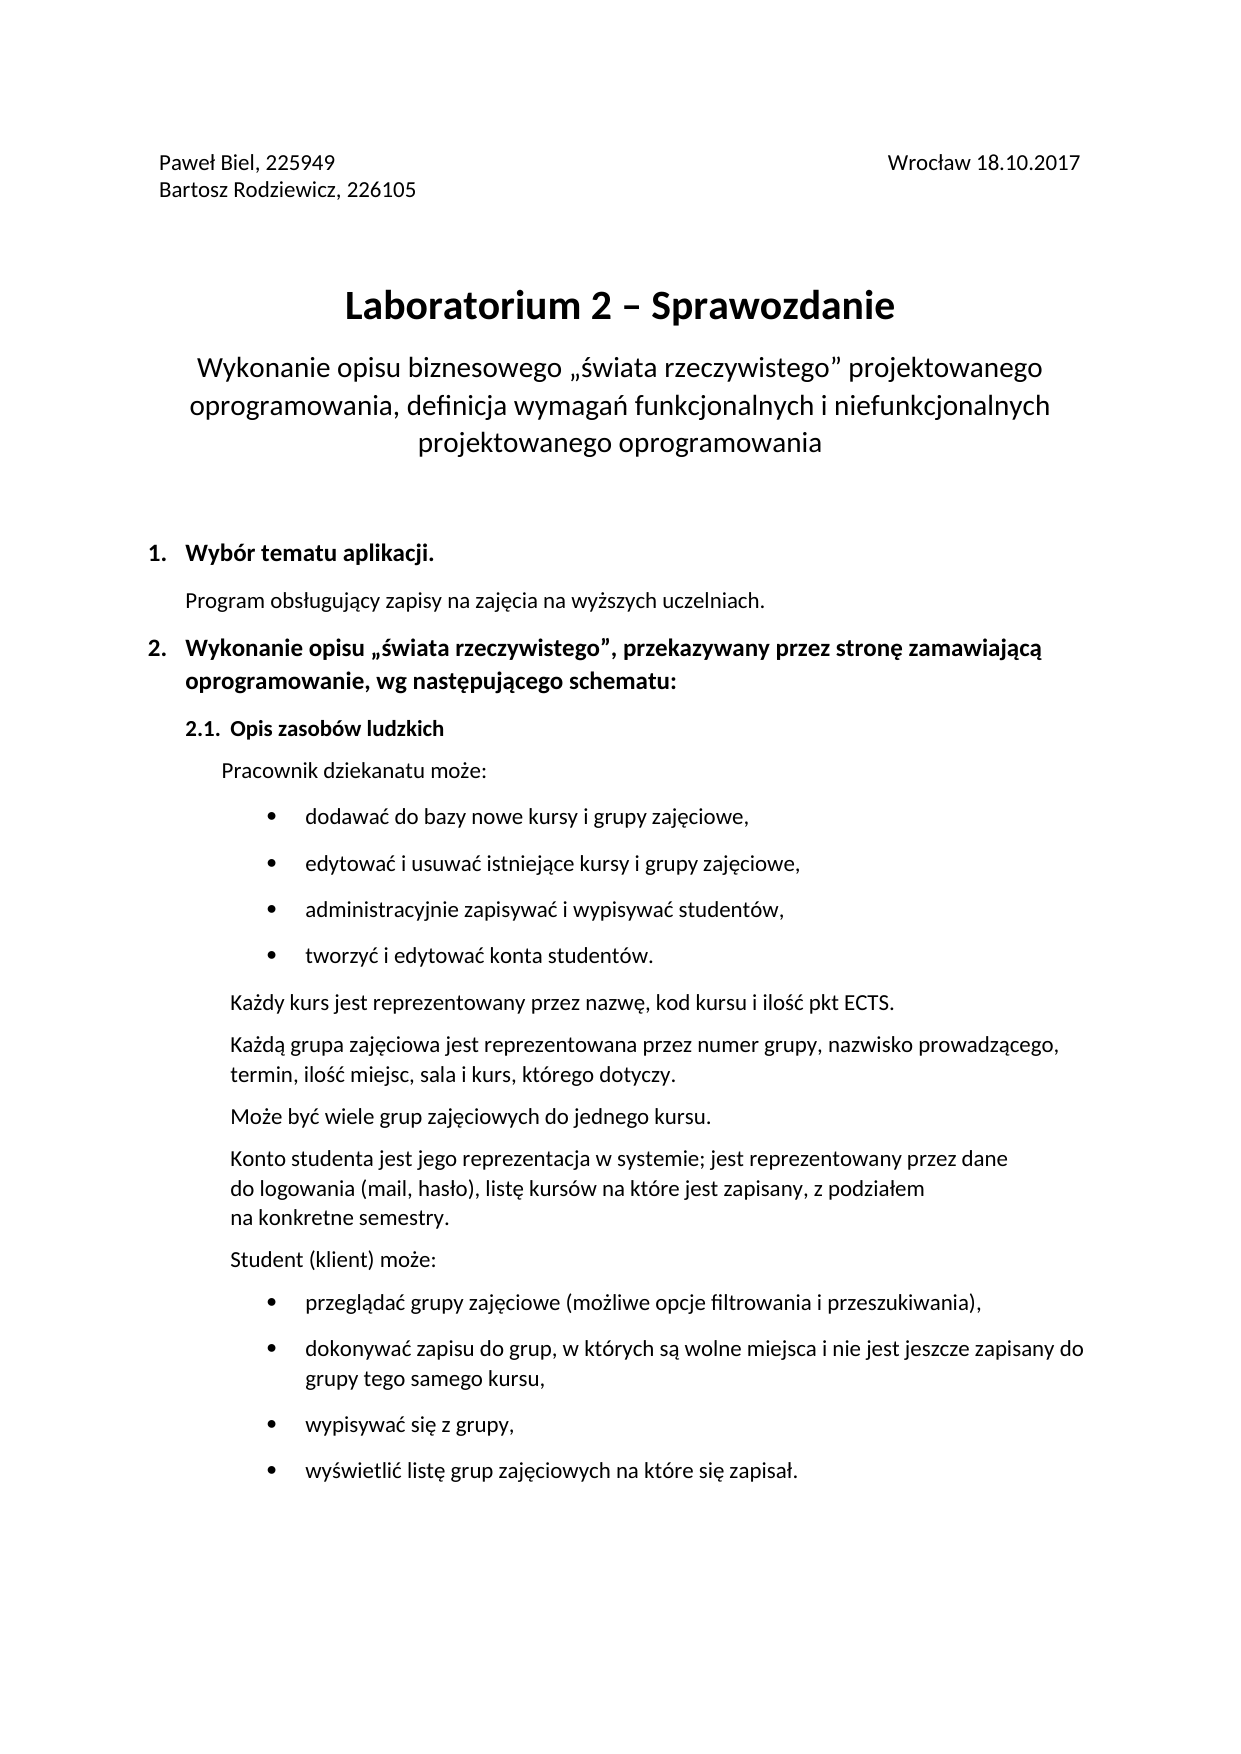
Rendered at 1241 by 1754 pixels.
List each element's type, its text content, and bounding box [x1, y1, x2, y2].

list tworzyć i edytować konta studentów. [268, 941, 1093, 969]
table_header Paweł Biel, 225949 Bartosz Rodziewicz, 226105 [148, 148, 619, 204]
subtitle Wykonanie opisu „świata rzeczywistego”, przekazywany przez stronę zamawiającą oprogramowanie, wg następującego schematu: [148, 633, 1093, 695]
list edytować i usuwać istniejące kursy i grupy zajęciowe, [268, 849, 1093, 877]
subtitle Wybór tematu aplikacji. [148, 537, 1093, 568]
list dodawać do bazy nowe kursy i grupy zajęciowe, [268, 802, 1093, 830]
list dokonywać zapisu do grup, w których są wolne miejsca i nie jest jeszcze zapisany do grupy tego samego kursu, [268, 1334, 1093, 1392]
text Wykonanie opisu biznesowego „świata rzeczywistego” projektowanego oprogramowania, definicja wymagań funkcjonalnych i niefunkcjonalnych projektowanego oprogramowania [148, 349, 1093, 460]
text Każdy kurs jest reprezentowany przez nazwę, kod kursu i ilość pkt ECTS. [230, 988, 1093, 1016]
text Program obsługujący zapisy na zajęcia na wyższych uczelniach. [148, 586, 1093, 614]
table_header Wrocław 18.10.2017 [620, 148, 1092, 204]
text Pracownik dziekanatu może: [148, 756, 1093, 784]
list administracyjnie zapisywać i wypisywać studentów, [268, 895, 1093, 923]
subtitle Opis zasobów ludzkich [185, 714, 1093, 742]
text Laboratorium 2 – Sprawozdanie [148, 279, 1093, 329]
list wyświetlić listę grup zajęciowych na które się zapisał. [268, 1457, 1093, 1484]
text Konto studenta jest jego reprezentacja w systemie; jest reprezentowany przez dane do logowania (mail, hasło), listę kursów na które jest zapisany, z podziałem na konkretne semestry. [230, 1144, 1093, 1231]
list przeglądać grupy zajęciowe (możliwe opcje filtrowania i przeszukiwania), [268, 1288, 1093, 1316]
text Każdą grupa zajęciowa jest reprezentowana przez numer grupy, nazwisko prowadzącego, termin, ilość miejsc, sala i kurs, którego dotyczy. [230, 1030, 1093, 1088]
list wypisywać się z grupy, [268, 1410, 1093, 1438]
text Student (klient) może: [230, 1246, 1093, 1274]
text Może być wiele grup zajęciowych do jednego kursu. [230, 1102, 1093, 1130]
